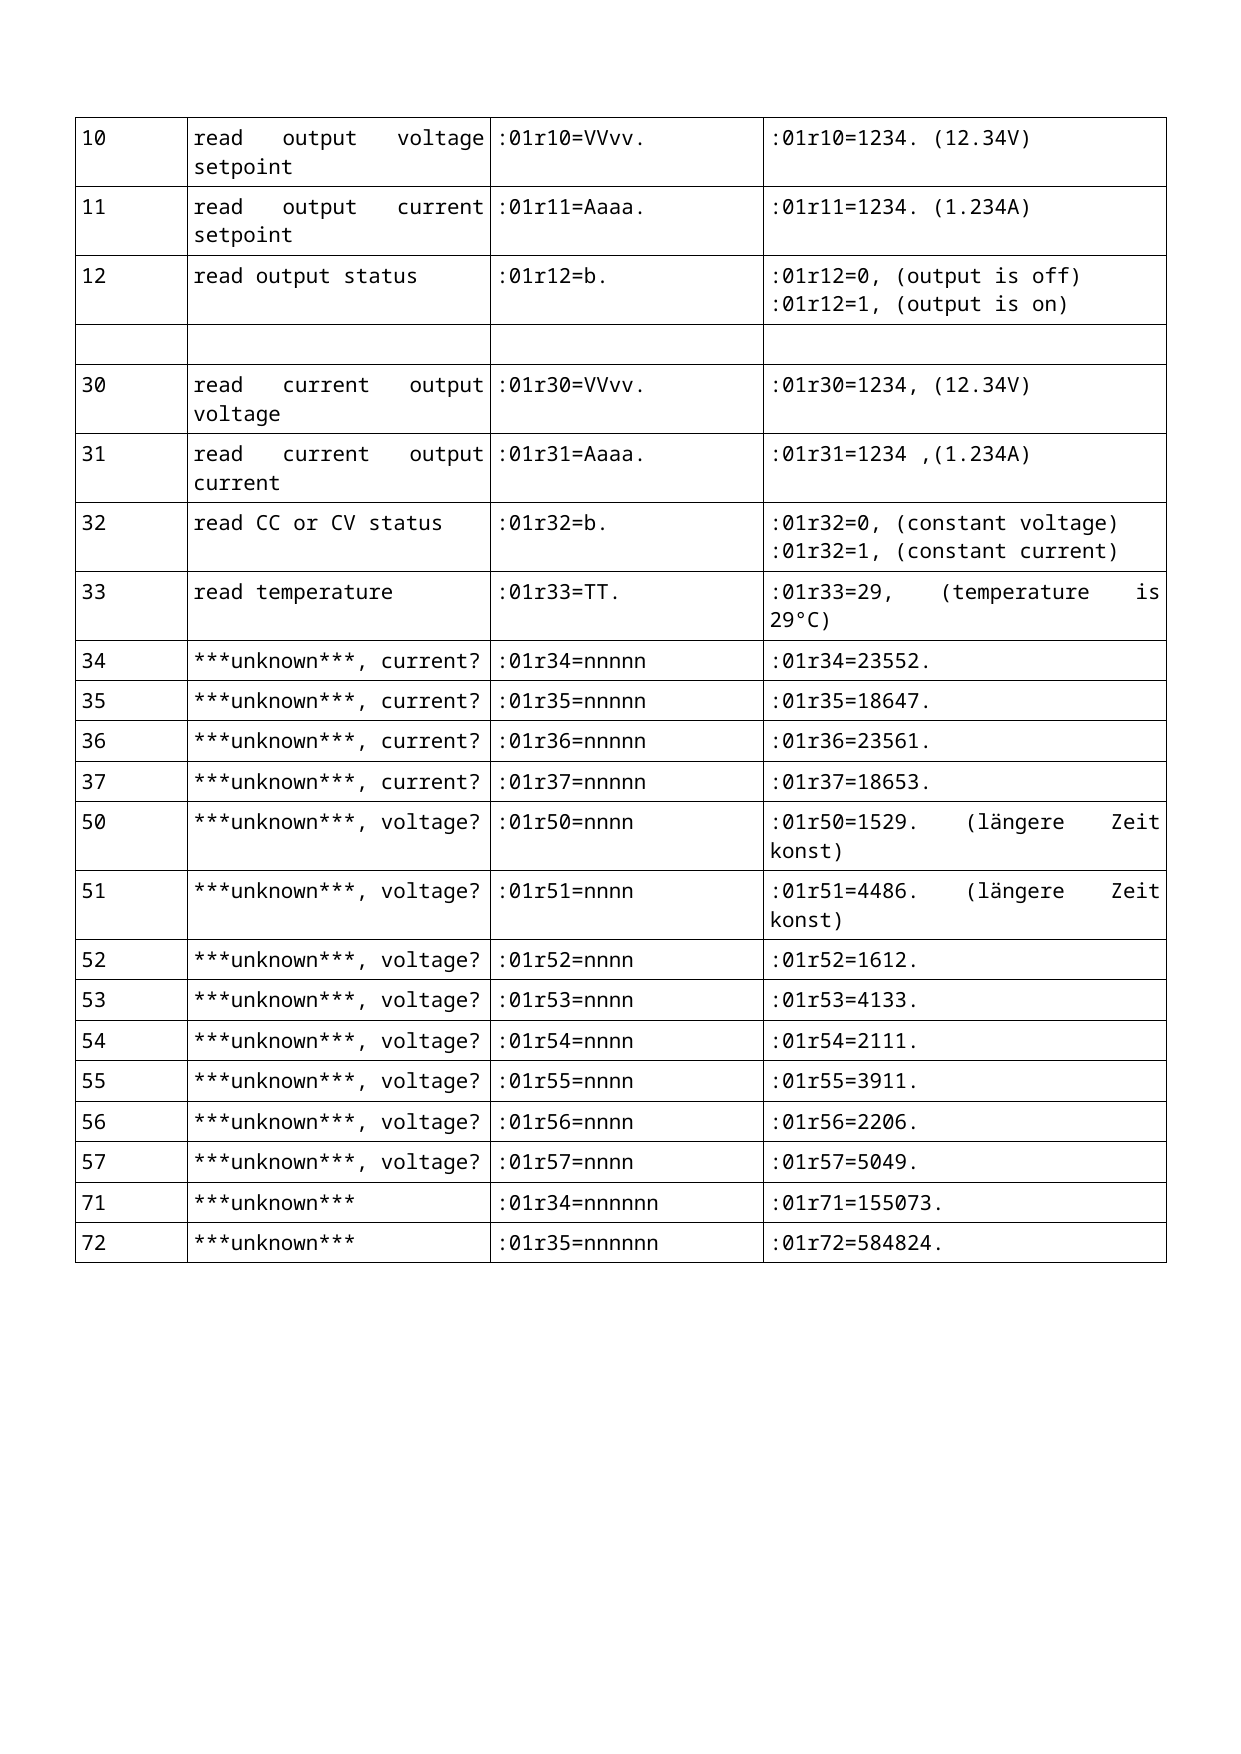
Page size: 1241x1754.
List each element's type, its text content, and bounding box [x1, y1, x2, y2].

table_cell 57 [76, 1142, 187, 1181]
table_cell 35 [76, 681, 187, 720]
table_cell :01r57=nnnn [491, 1142, 763, 1181]
table_cell ***unknown***, voltage? [188, 1102, 490, 1141]
table_cell :01r51=4486. (längere Zeit konst) [764, 871, 1166, 939]
table_cell :01r54=nnnn [491, 1021, 763, 1060]
table_cell ***unknown***, voltage? [188, 940, 490, 979]
table_cell :01r30=VVvv. [491, 365, 763, 433]
table_cell :01r12=0, (output is off) :01r12=1, (output is on) [764, 256, 1166, 324]
table_cell 31 [76, 434, 187, 502]
table_cell :01r72=584824. [764, 1223, 1166, 1262]
table_cell ***unknown***, current? [188, 681, 490, 720]
table_cell 12 [76, 256, 187, 324]
table_cell :01r52=nnnn [491, 940, 763, 979]
table_cell ***unknown*** [188, 1183, 490, 1222]
table_cell :01r56=2206. [764, 1102, 1166, 1141]
table_cell 52 [76, 940, 187, 979]
table_cell :01r33=29, (temperature is 29°C) [764, 572, 1166, 639]
table_cell 55 [76, 1061, 187, 1101]
table_cell ***unknown***, voltage? [188, 871, 490, 939]
table_cell :01r12=b. [491, 256, 763, 324]
table_cell :01r51=nnnn [491, 871, 763, 939]
table_cell :01r53=4133. [764, 980, 1166, 1020]
table_cell ***unknown***, voltage? [188, 1061, 490, 1101]
table_cell :01r53=nnnn [491, 980, 763, 1020]
table_cell 34 [76, 641, 187, 680]
table_cell ***unknown***, current? [188, 762, 490, 801]
table_cell :01r31=1234 ,(1.234A) [764, 434, 1166, 502]
table_cell :01r35=18647. [764, 681, 1166, 720]
table_cell :01r34=23552. [764, 641, 1166, 680]
table_cell 33 [76, 572, 187, 639]
table_cell ***unknown*** [188, 1223, 490, 1262]
table_cell 53 [76, 980, 187, 1020]
table_cell 72 [76, 1223, 187, 1262]
table_cell :01r57=5049. [764, 1142, 1166, 1181]
table_cell read output current setpoint [188, 187, 490, 255]
table_cell ***unknown***, voltage? [188, 980, 490, 1020]
table_cell :01r35=nnnnn [491, 681, 763, 720]
table_cell 54 [76, 1021, 187, 1060]
table_cell read output voltage setpoint [188, 118, 490, 186]
table_cell read current output voltage [188, 365, 490, 433]
table_cell ***unknown***, current? [188, 721, 490, 761]
table_cell :01r37=18653. [764, 762, 1166, 801]
table_cell :01r10=VVvv. [491, 118, 763, 186]
table_cell :01r34=nnnnn [491, 641, 763, 680]
table_cell 32 [76, 503, 187, 571]
table_cell :01r36=nnnnn [491, 721, 763, 761]
table_cell :01r52=1612. [764, 940, 1166, 979]
table_cell :01r32=b. [491, 503, 763, 571]
table_cell :01r10=1234. (12.34V) [764, 118, 1166, 186]
table_cell :01r54=2111. [764, 1021, 1166, 1060]
table_cell :01r30=1234, (12.34V) [764, 365, 1166, 433]
table_cell read current output current [188, 434, 490, 502]
table_cell read CC or CV status [188, 503, 490, 571]
table_cell :01r11=1234. (1.234A) [764, 187, 1166, 255]
table_cell 71 [76, 1183, 187, 1222]
table_cell ***unknown***, voltage? [188, 1021, 490, 1060]
table_cell :01r71=155073. [764, 1183, 1166, 1222]
table_cell ***unknown***, current? [188, 641, 490, 680]
table_cell [764, 325, 1166, 364]
table_cell :01r33=TT. [491, 572, 763, 639]
table_cell :01r50=nnnn [491, 802, 763, 870]
table_cell ***unknown***, voltage? [188, 1142, 490, 1181]
table_cell :01r37=nnnnn [491, 762, 763, 801]
table_cell :01r35=nnnnnn [491, 1223, 763, 1262]
table_cell read temperature [188, 572, 490, 639]
table_cell [188, 325, 490, 364]
table_cell :01r55=nnnn [491, 1061, 763, 1101]
table_cell read output status [188, 256, 490, 324]
table_cell :01r11=Aaaa. [491, 187, 763, 255]
table_cell ***unknown***, voltage? [188, 802, 490, 870]
table_cell 11 [76, 187, 187, 255]
table_cell [76, 325, 187, 364]
table_cell [491, 325, 763, 364]
table_cell 36 [76, 721, 187, 761]
table_cell :01r56=nnnn [491, 1102, 763, 1141]
table_cell :01r32=0, (constant voltage) :01r32=1, (constant current) [764, 503, 1166, 571]
table_cell :01r50=1529. (längere Zeit konst) [764, 802, 1166, 870]
table_cell 37 [76, 762, 187, 801]
table_cell 56 [76, 1102, 187, 1141]
table_cell 30 [76, 365, 187, 433]
table_cell 50 [76, 802, 187, 870]
table_cell :01r34=nnnnnn [491, 1183, 763, 1222]
table_cell :01r36=23561. [764, 721, 1166, 761]
table_cell 10 [76, 118, 187, 186]
table_cell :01r55=3911. [764, 1061, 1166, 1101]
table_cell 51 [76, 871, 187, 939]
table_cell :01r31=Aaaa. [491, 434, 763, 502]
